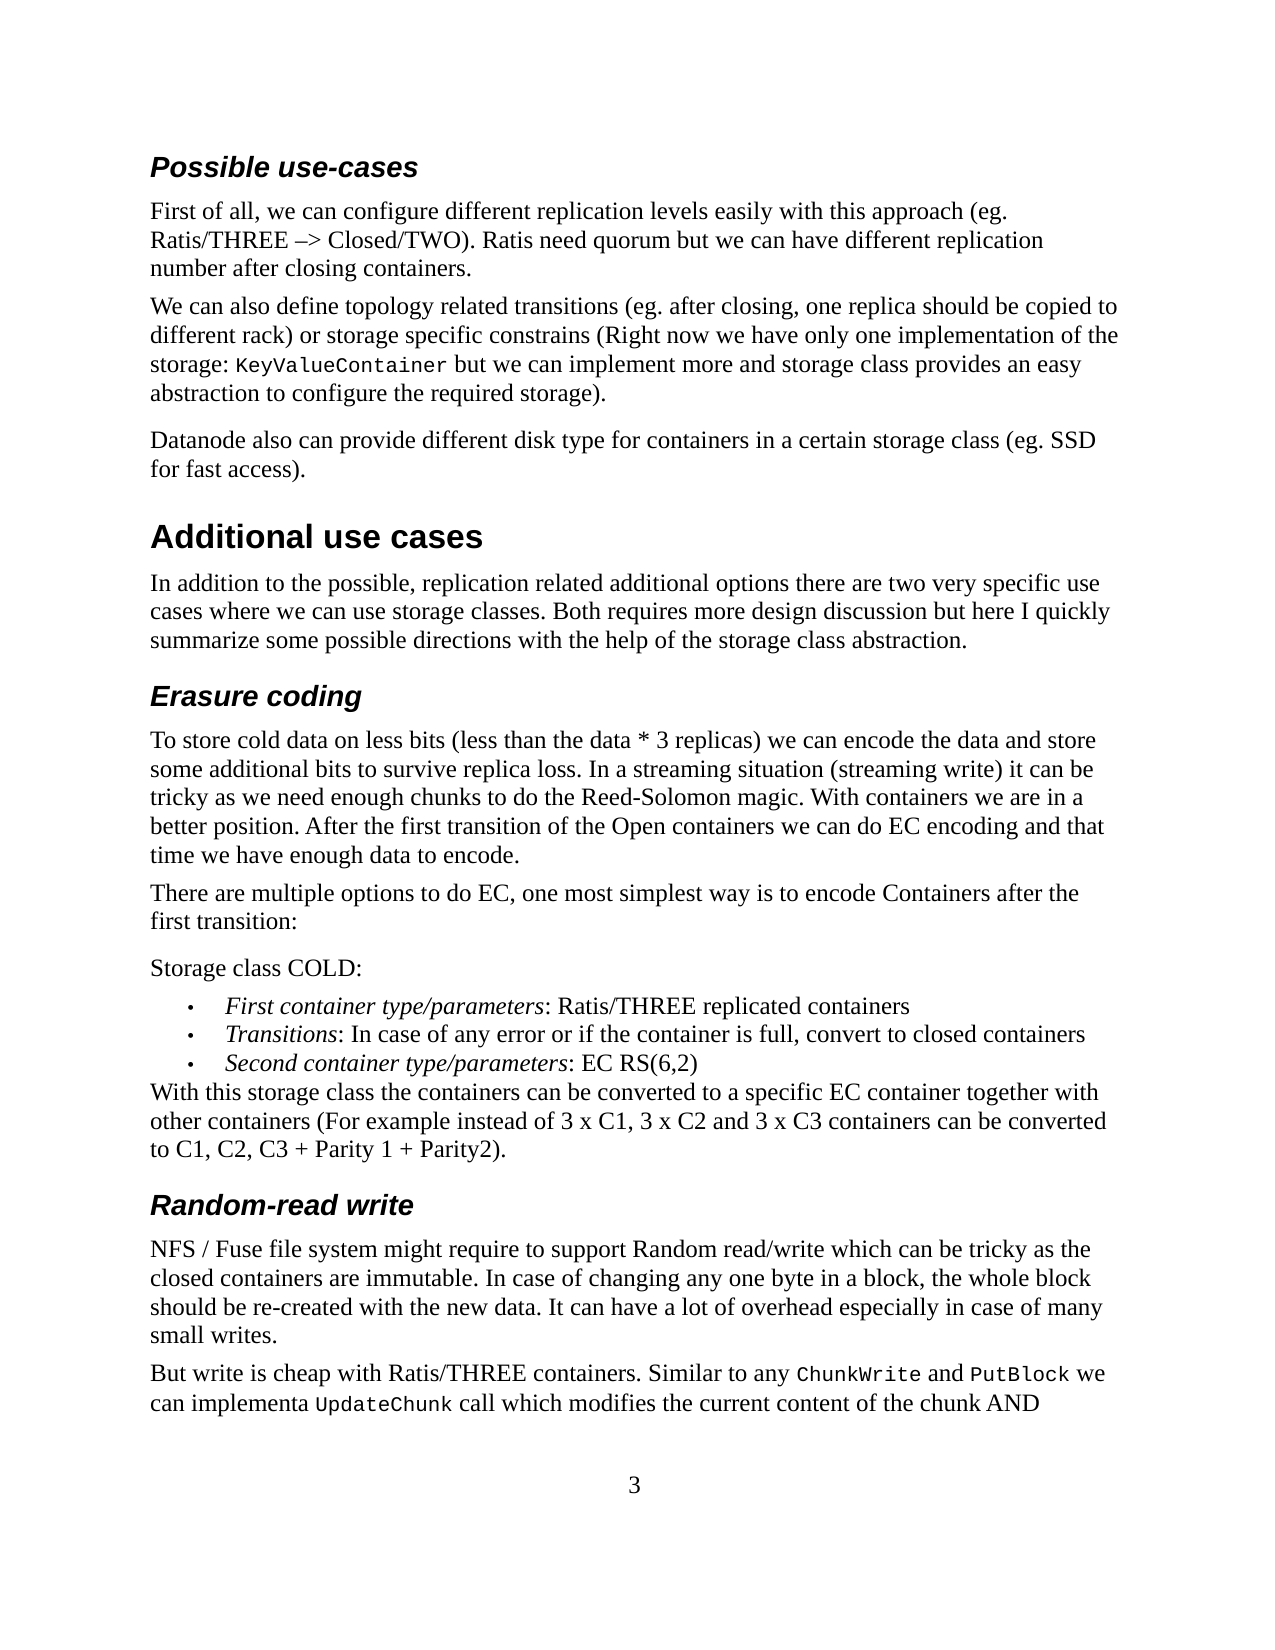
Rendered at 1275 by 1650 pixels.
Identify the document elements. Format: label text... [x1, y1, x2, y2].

subtitle Erasure coding [150, 679, 1125, 712]
list First container type/parameters: Ratis/THREE replicated containers [187, 991, 1125, 1019]
subtitle Additional use cases [150, 516, 1125, 555]
text Storage class COLD: [150, 953, 1125, 982]
text First of all, we can configure different replication levels easily with this approach (eg. Ratis/THREE –> Closed/TWO). Ratis need quorum but we can have different replication number after closing containers. [150, 196, 1125, 282]
subtitle Possible use-cases [150, 150, 1125, 183]
text NFS / Fuse file system might require to support Random read/write which can be tricky as the closed containers are immutable. In case of changing any one byte in a block, the whole block should be re-created with the new data. It can have a lot of overhead especially in case of many small writes. [150, 1234, 1125, 1349]
text We can also define topology related transitions (eg. after closing, one replica should be copied to different rack) or storage specific constrains (Right now we have only one implementation of the storage: KeyValueContainer but we can implement more and storage class provides an easy abstraction to configure the required storage). [150, 291, 1125, 407]
text Datanode also can provide different disk type for containers in a certain storage class (eg. SSD for fast access). [150, 425, 1125, 482]
list Second container type/parameters: EC RS(6,2) [187, 1048, 1125, 1077]
text But write is cheap with Ratis/THREE containers. Similar to any ChunkWrite and PutBlock we can implementa UpdateChunk call which modifies the current content of the chunk AND [150, 1358, 1125, 1417]
text In addition to the possible, replication related additional options there are two very specific use cases where we can use storage classes. Both requires more design discussion but here I quickly summarize some possible directions with the help of the storage class abstraction. [150, 568, 1125, 654]
subtitle Random-read write [150, 1188, 1125, 1222]
text To store cold data on less bits (less than the data * 3 replicas) we can encode the data and store some additional bits to survive replica loss. In a streaming situation (streaming write) it can be tricky as we need enough chunks to do the Reed-Solomon magic. With containers we are in a better position. After the first transition of the Open containers we can do EC encoding and that time we have enough data to encode. [150, 725, 1125, 869]
text There are multiple options to do EC, one most simplest way is to encode Containers after the first transition: [150, 878, 1125, 935]
text With this storage class the containers can be converted to a specific EC container together with other containers (For example instead of 3 x C1, 3 x C2 and 3 x C3 containers can be converted to C1, C2, C3 + Parity 1 + Parity2). [150, 1077, 1125, 1163]
list Transitions: In case of any error or if the container is full, convert to closed containers [187, 1019, 1125, 1048]
